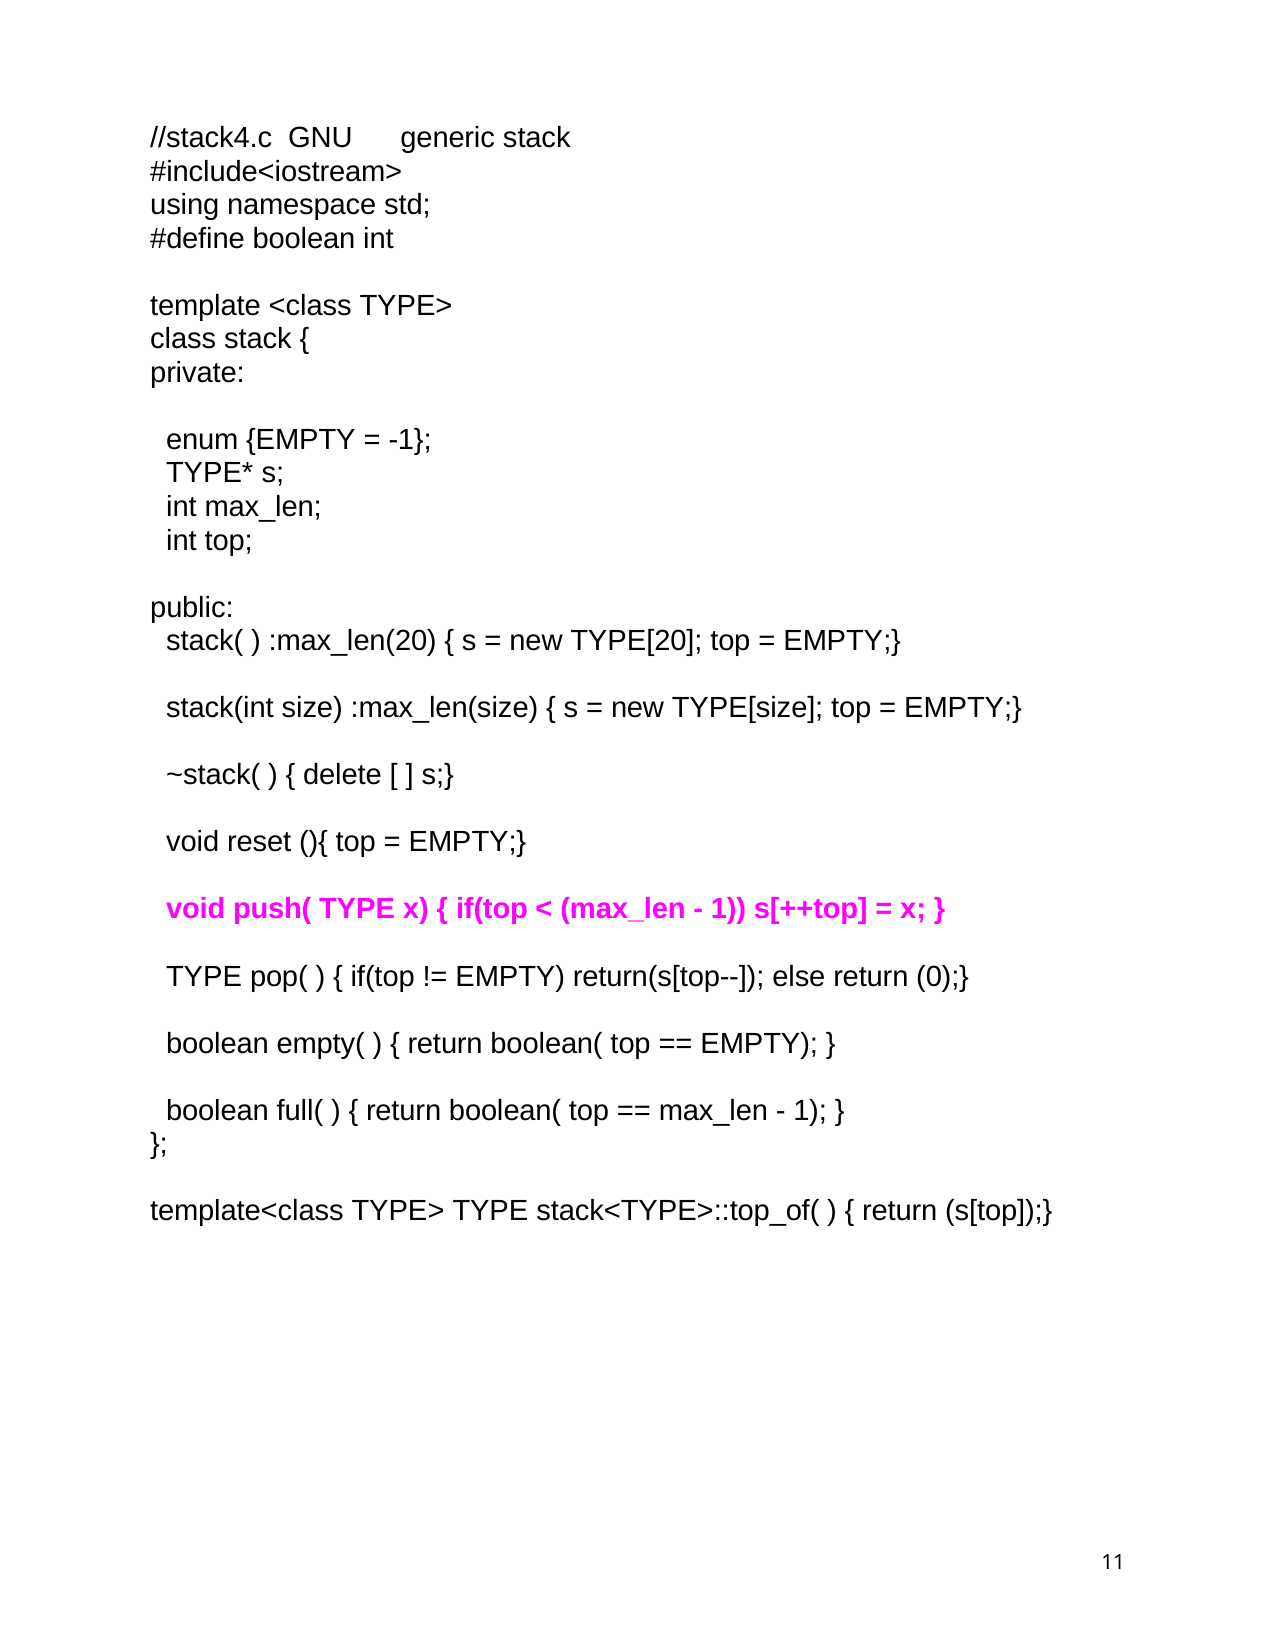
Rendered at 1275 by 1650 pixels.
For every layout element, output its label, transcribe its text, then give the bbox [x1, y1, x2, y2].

text enum {EMPTY = -1}; [150, 422, 1125, 455]
text int top; [150, 522, 1125, 556]
text boolean full( ) { return boolean( top == max_len - 1); } [150, 1093, 1125, 1126]
text stack( ) :max_len(20) { s = new TYPE[20]; top = EMPTY;} [150, 623, 1125, 657]
text class stack { [150, 321, 1125, 355]
text ~stack( ) { delete [ ] s;} [150, 757, 1125, 791]
text //stack4.c GNU generic stack [150, 120, 1125, 153]
text template<class TYPE> TYPE stack<TYPE>::top_of( ) { return (s[top]);} [150, 1193, 1125, 1227]
text int max_len; [150, 489, 1125, 522]
text TYPE* s; [150, 455, 1125, 489]
text using namespace std; [150, 187, 1125, 221]
text void push( TYPE x) { if(top < (max_len - 1)) s[++top] = x; } [150, 891, 1125, 925]
text boolean empty( ) { return boolean( top == EMPTY); } [150, 1026, 1125, 1059]
text }; [150, 1126, 1125, 1160]
text stack(int size) :max_len(size) { s = new TYPE[size]; top = EMPTY;} [150, 690, 1125, 724]
text template <class TYPE> [150, 288, 1125, 321]
text TYPE pop( ) { if(top != EMPTY) return(s[top--]); else return (0);} [150, 958, 1125, 992]
text #include<iostream> [150, 153, 1125, 187]
text void reset (){ top = EMPTY;} [150, 824, 1125, 858]
text private: [150, 355, 1125, 388]
text public: [150, 589, 1125, 623]
text #define boolean int [150, 221, 1125, 254]
